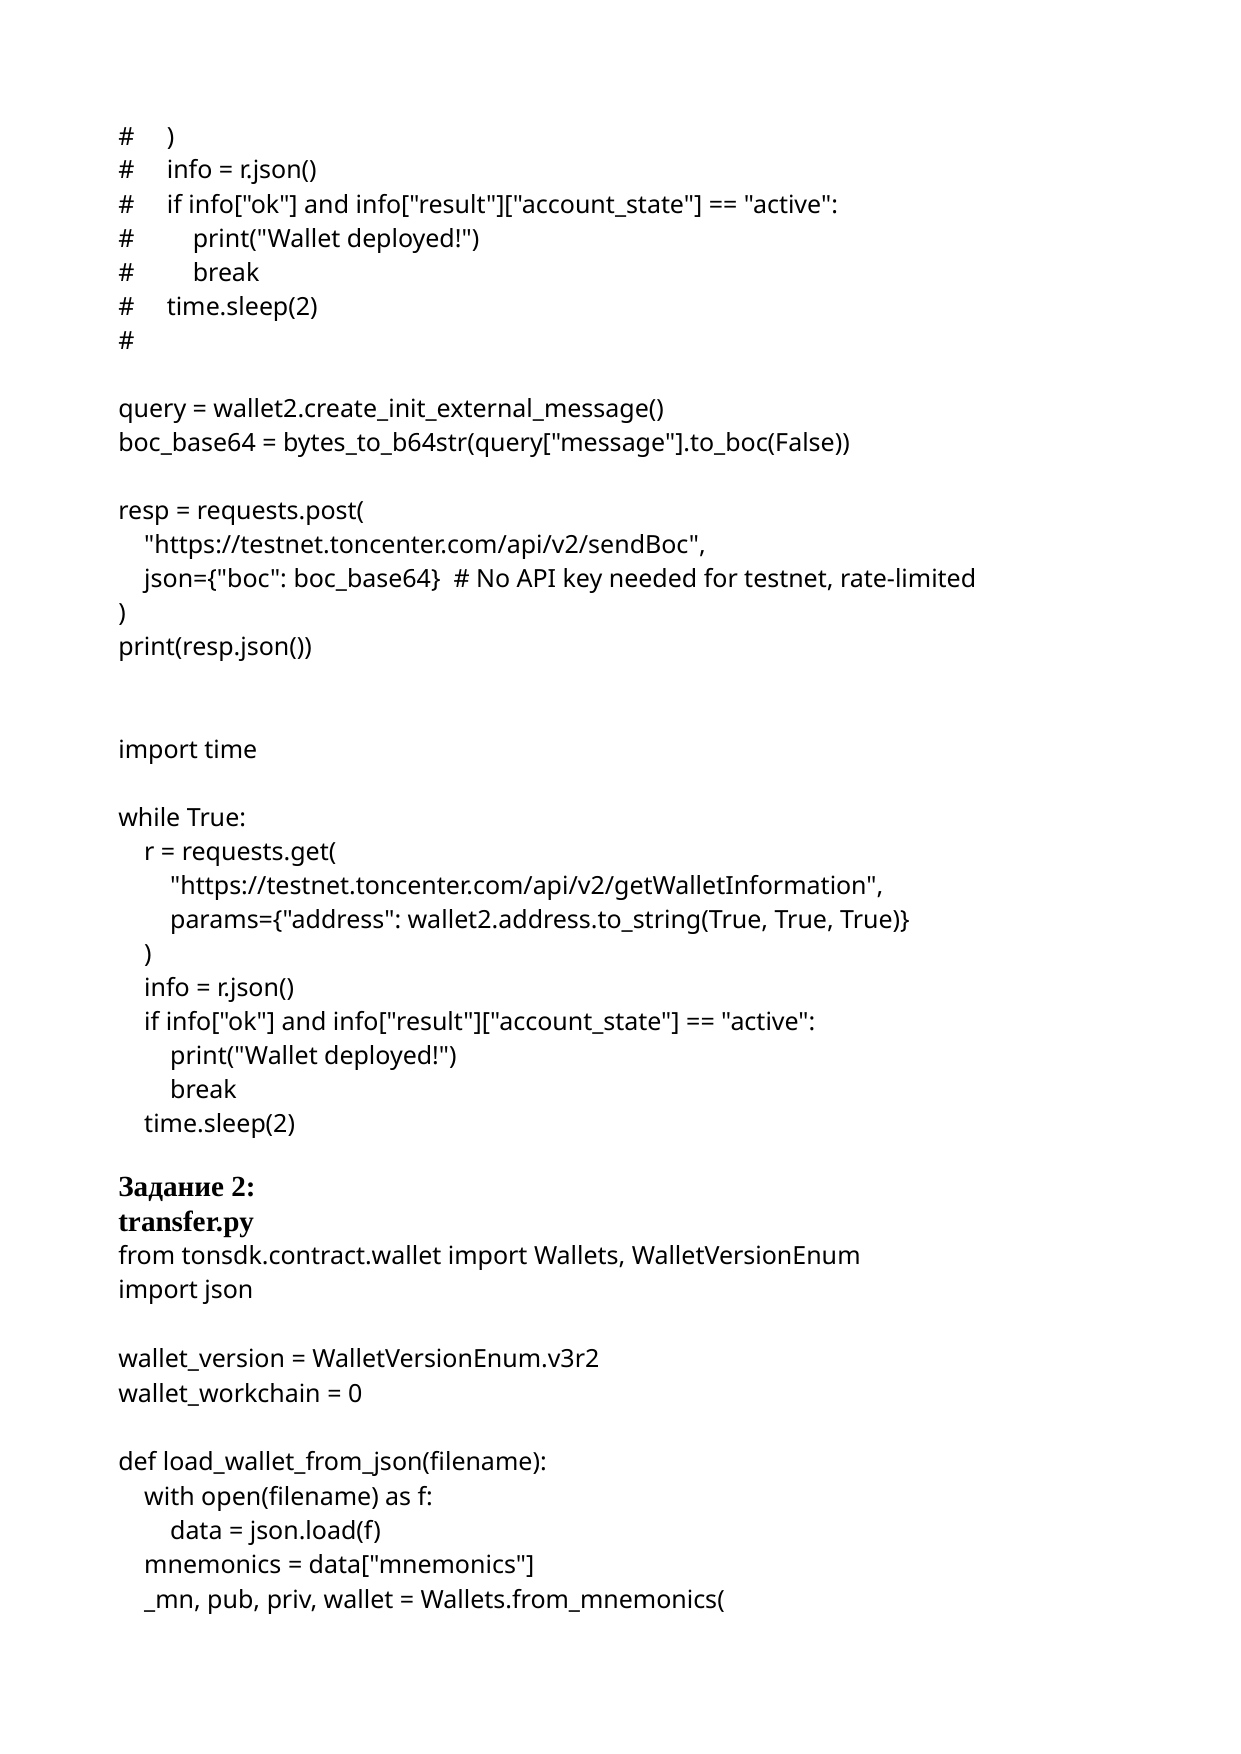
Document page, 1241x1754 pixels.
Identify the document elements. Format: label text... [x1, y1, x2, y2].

text resp = requests.post( [118, 493, 1122, 527]
text # [118, 322, 1122, 357]
text print("Wallet deployed!") [118, 1038, 1122, 1072]
text r = requests.get( [118, 833, 1122, 867]
text import time [118, 731, 1122, 765]
text boc_base64 = bytes_to_b64str(query["message"].to_boc(False)) [118, 425, 1122, 459]
text ) [118, 936, 1122, 970]
text # print("Wallet deployed!") [118, 220, 1122, 254]
text Задание 2: [118, 1169, 1122, 1203]
text def load_wallet_from_json(filename): [118, 1444, 1122, 1478]
text "https://testnet.toncenter.com/api/v2/getWalletInformation", [118, 867, 1122, 902]
text break [118, 1072, 1122, 1106]
text transfer.py [118, 1203, 1122, 1237]
text info = r.json() [118, 970, 1122, 1004]
text while True: [118, 799, 1122, 833]
text print(resp.json()) [118, 629, 1122, 663]
text params={"address": wallet2.address.to_string(True, True, True)} [118, 902, 1122, 936]
text time.sleep(2) [118, 1106, 1122, 1140]
text data = json.load(f) [118, 1512, 1122, 1547]
text import json [118, 1272, 1122, 1306]
text wallet_version = WalletVersionEnum.v3r2 [118, 1341, 1122, 1375]
text "https://testnet.toncenter.com/api/v2/sendBoc", [118, 527, 1122, 561]
text # time.sleep(2) [118, 288, 1122, 322]
text _mn, pub, priv, wallet = Wallets.from_mnemonics( [118, 1581, 1122, 1616]
text # if info["ok"] and info["result"]["account_state"] == "active": [118, 186, 1122, 220]
text from tonsdk.contract.wallet import Wallets, WalletVersionEnum [118, 1237, 1122, 1272]
text json={"boc": boc_base64} # No API key needed for testnet, rate-limited [118, 561, 1122, 595]
text # break [118, 254, 1122, 288]
text if info["ok"] and info["result"]["account_state"] == "active": [118, 1004, 1122, 1038]
text # ) [118, 118, 1122, 152]
text mnemonics = data["mnemonics"] [118, 1547, 1122, 1581]
text # info = r.json() [118, 152, 1122, 186]
text query = wallet2.create_init_external_message() [118, 391, 1122, 425]
text with open(filename) as f: [118, 1478, 1122, 1512]
text wallet_workchain = 0 [118, 1375, 1122, 1409]
text ) [118, 595, 1122, 629]
